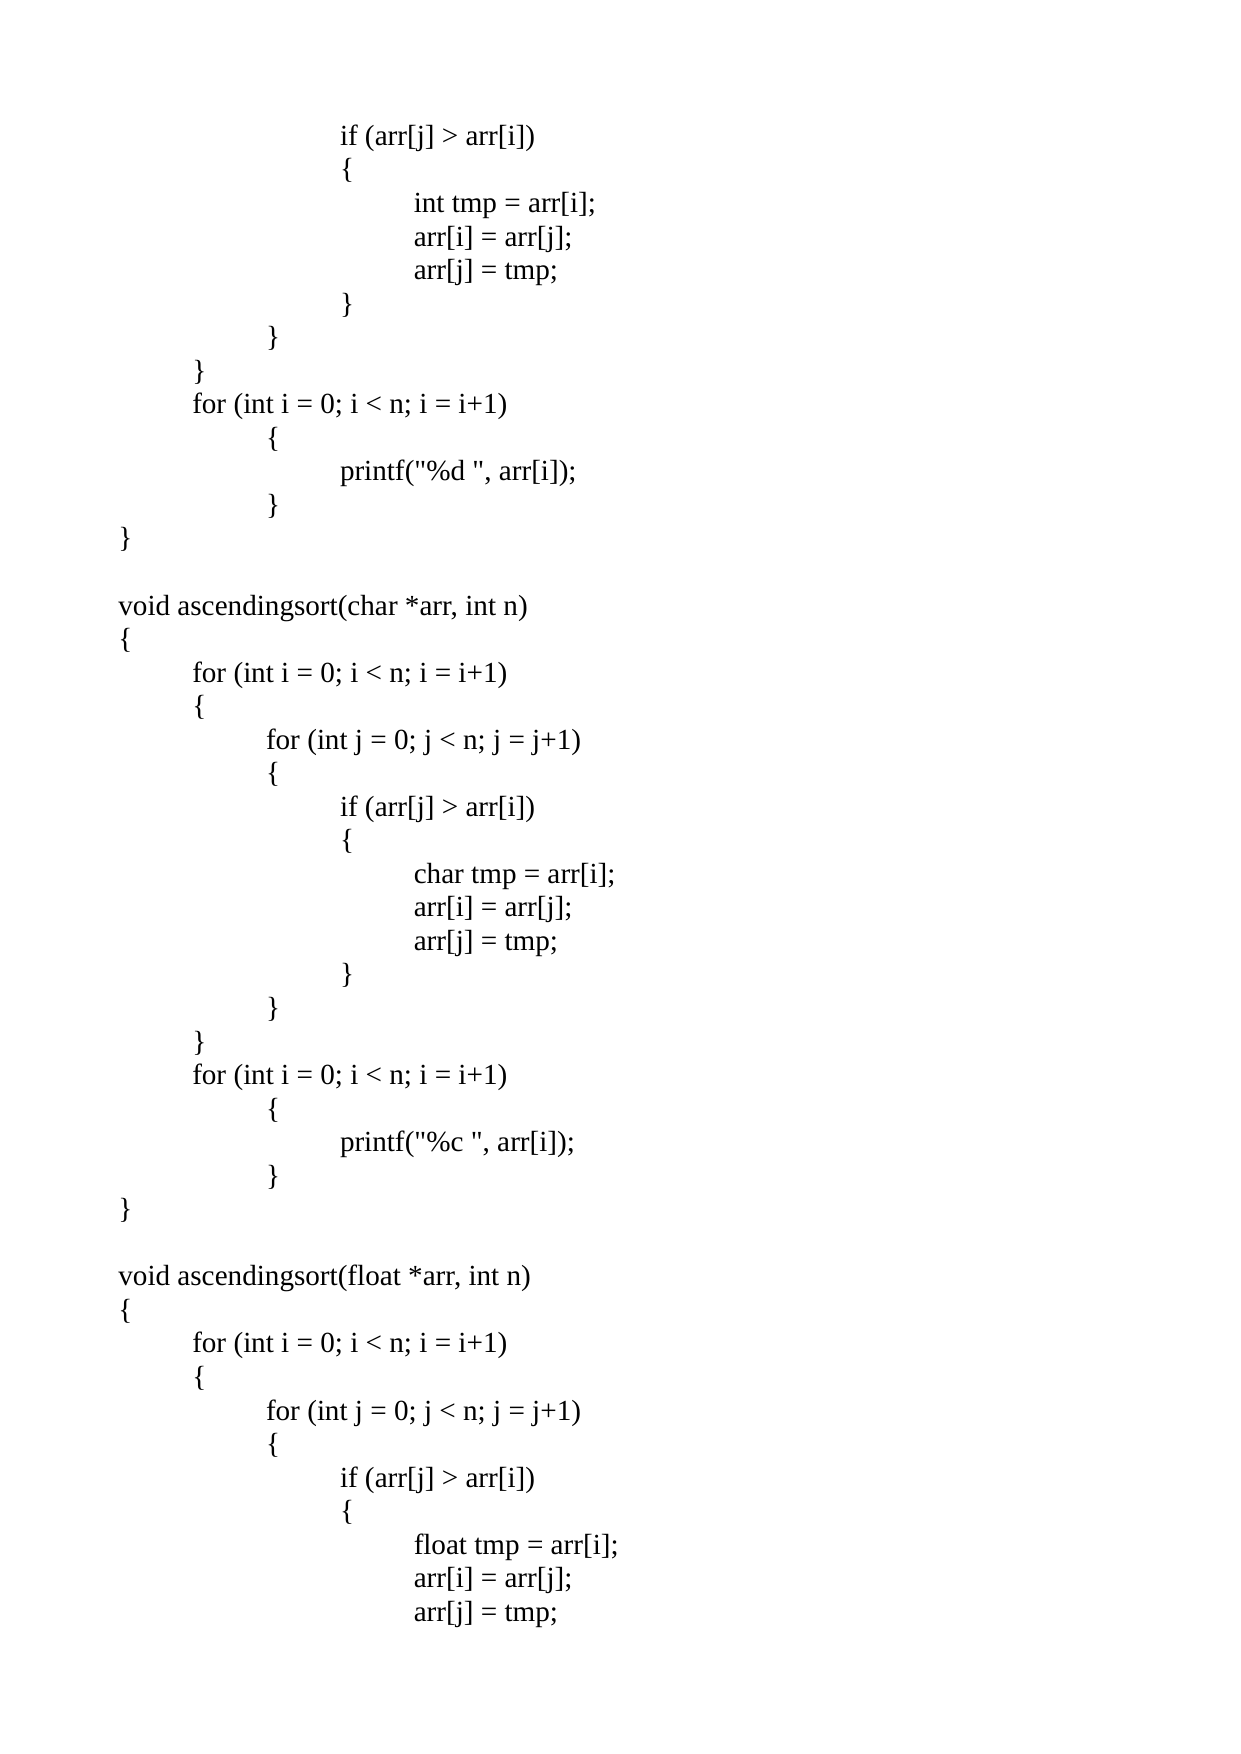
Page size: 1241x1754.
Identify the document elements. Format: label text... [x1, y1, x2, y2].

text { [118, 1493, 1122, 1527]
text arr[i] = arr[j]; [118, 1560, 1122, 1594]
text } [118, 957, 1122, 990]
text void ascendingsort(float *arr, int n) [118, 1258, 1122, 1292]
text { [118, 152, 1122, 185]
text arr[j] = tmp; [118, 252, 1122, 286]
text } [118, 1024, 1122, 1057]
text if (arr[j] > arr[i]) [118, 789, 1122, 822]
text float tmp = arr[i]; [118, 1527, 1122, 1560]
text if (arr[j] > arr[i]) [118, 118, 1122, 152]
text } [118, 487, 1122, 521]
text char tmp = arr[i]; [118, 856, 1122, 889]
text arr[j] = tmp; [118, 1594, 1122, 1627]
text arr[i] = arr[j]; [118, 219, 1122, 252]
text printf("%c ", arr[i]); [118, 1124, 1122, 1158]
text for (int j = 0; j < n; j = j+1) [118, 722, 1122, 755]
text } [118, 1191, 1122, 1225]
text { [118, 1292, 1122, 1326]
text } [118, 319, 1122, 353]
text int tmp = arr[i]; [118, 185, 1122, 219]
text { [118, 822, 1122, 856]
text { [118, 688, 1122, 722]
text for (int i = 0; i < n; i = i+1) [118, 1057, 1122, 1091]
text { [118, 1426, 1122, 1460]
text } [118, 286, 1122, 319]
text for (int j = 0; j < n; j = j+1) [118, 1393, 1122, 1426]
text } [118, 353, 1122, 386]
text if (arr[j] > arr[i]) [118, 1460, 1122, 1493]
text printf("%d ", arr[i]); [118, 453, 1122, 487]
text { [118, 420, 1122, 453]
text for (int i = 0; i < n; i = i+1) [118, 386, 1122, 420]
text for (int i = 0; i < n; i = i+1) [118, 655, 1122, 688]
text } [118, 1158, 1122, 1191]
text void ascendingsort(char *arr, int n) [118, 588, 1122, 621]
text { [118, 1359, 1122, 1393]
text } [118, 521, 1122, 554]
text { [118, 755, 1122, 789]
text arr[i] = arr[j]; [118, 889, 1122, 923]
text { [118, 621, 1122, 655]
text arr[j] = tmp; [118, 923, 1122, 957]
text } [118, 990, 1122, 1024]
text for (int i = 0; i < n; i = i+1) [118, 1326, 1122, 1359]
text { [118, 1091, 1122, 1124]
